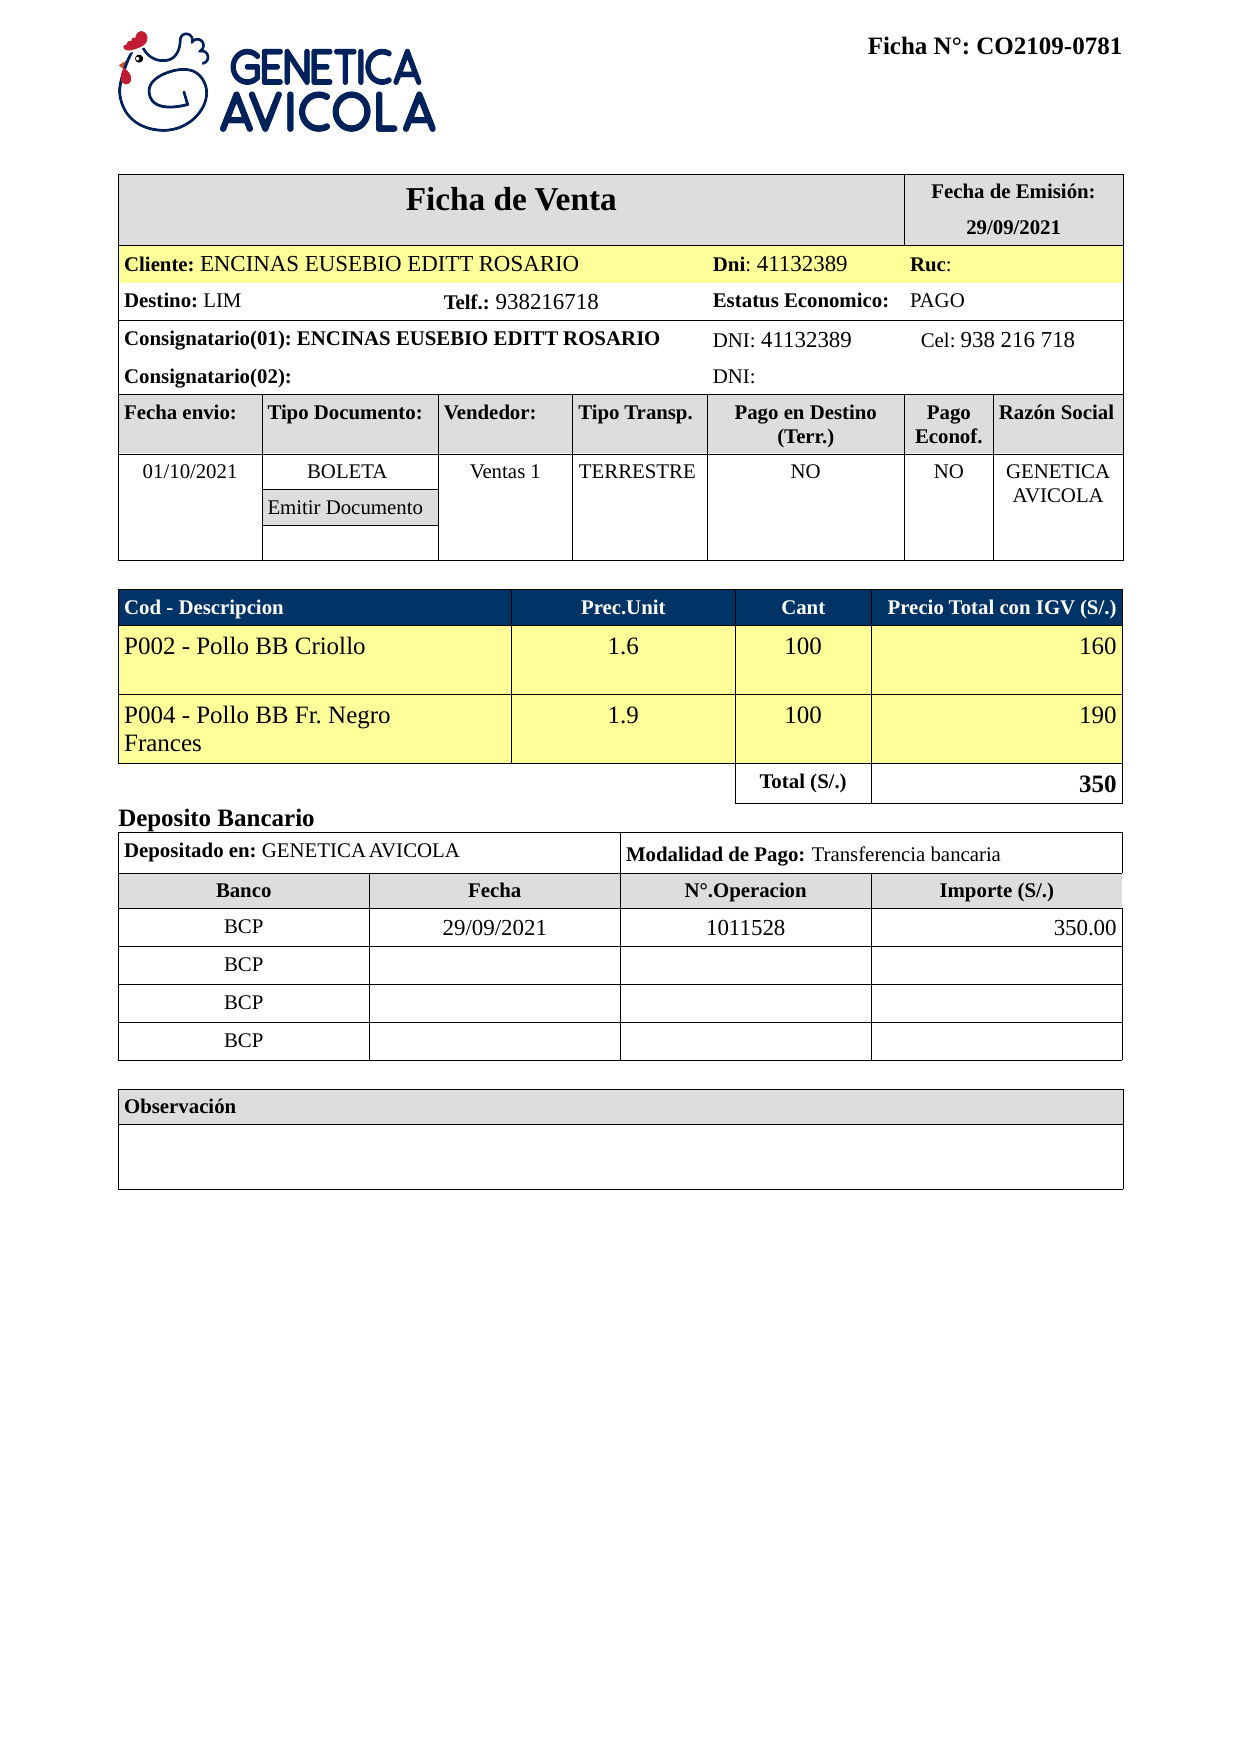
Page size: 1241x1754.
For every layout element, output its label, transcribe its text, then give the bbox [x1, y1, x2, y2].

table_header Prec.Unit [512, 590, 735, 625]
table_cell PAGO [904, 283, 1123, 320]
table_cell 100 [736, 695, 871, 763]
table_header Cod - Descripcion [119, 590, 511, 625]
table_header Modalidad de Pago: Transferencia bancaria [621, 833, 1122, 872]
table_cell [263, 526, 438, 560]
table_cell Ventas 1 [439, 455, 572, 560]
table_cell [370, 947, 620, 984]
table_cell Dni: 41132389 [707, 246, 904, 283]
table_cell Telf.: 938216718 [438, 283, 707, 320]
table_cell 1.6 [512, 626, 735, 694]
table_cell [872, 947, 1122, 984]
table_cell 160 [872, 626, 1122, 694]
table_cell TERRESTRE [573, 455, 707, 560]
table_cell [118, 764, 511, 803]
table_cell 01/10/2021 [119, 455, 262, 560]
table_header Fecha de Emisión: [905, 175, 1123, 209]
table_cell [621, 947, 871, 984]
table_cell [119, 1125, 1123, 1189]
table_cell Banco [119, 874, 369, 908]
table_header Precio Total con IGV (S/.) [872, 590, 1122, 625]
table_header Observación [119, 1090, 1123, 1124]
table_cell [621, 985, 871, 1022]
table_cell P002 - Pollo BB Criollo [119, 626, 511, 694]
table_cell Consignatario(01): ENCINAS EUSEBIO EDITT ROSARIO [119, 321, 707, 358]
table_cell GENETICA AVICOLA [994, 455, 1123, 560]
table_cell 100 [736, 626, 871, 694]
table_cell BCP [119, 985, 369, 1022]
table_cell P004 - Pollo BB Fr. Negro Frances [119, 695, 511, 763]
table_cell Pago Econof. [905, 395, 993, 453]
table_cell 29/09/2021 [370, 909, 620, 946]
table_cell Estatus Economico: [707, 283, 904, 320]
table_cell DNI: 41132389 [707, 321, 915, 358]
table_header Ficha de Venta [119, 175, 904, 245]
table_cell [872, 985, 1122, 1022]
table_cell DNI: [707, 358, 1123, 394]
text Deposito Bancario [118, 803, 1122, 832]
table_cell Cel: 938 216 718 [915, 321, 1123, 358]
table_cell [621, 1023, 871, 1060]
table_cell Consignatario(02): [119, 358, 707, 394]
table_cell Fecha envio: [119, 395, 262, 453]
table_cell NO [708, 455, 904, 560]
table_cell N°.Operacion [621, 874, 871, 908]
table_cell 1011528 [621, 909, 871, 946]
table_cell 29/09/2021 [905, 209, 1123, 245]
table_cell BCP [119, 947, 369, 984]
table_cell Destino: LIM [119, 283, 438, 320]
table_cell BOLETA [263, 455, 438, 489]
picture [118, 31, 436, 132]
table_header Depositado en: GENETICA AVICOLA [119, 833, 620, 872]
table_cell Importe (S/.) [872, 874, 1122, 908]
table_cell Tipo Transp. [573, 395, 707, 453]
table_cell 190 [872, 695, 1122, 763]
table_cell Fecha [370, 874, 620, 908]
table_header Cant [736, 590, 871, 625]
table_cell [370, 985, 620, 1022]
table_cell Pago en Destino (Terr.) [708, 395, 904, 453]
table_cell [872, 1023, 1122, 1060]
table_cell 350 [872, 764, 1122, 803]
table_cell BCP [119, 1023, 369, 1060]
table_cell Razón Social [994, 395, 1123, 453]
table_cell Ruc: [904, 246, 1123, 283]
table_cell Cliente: ENCINAS EUSEBIO EDITT ROSARIO [119, 246, 707, 283]
table_cell 350.00 [872, 909, 1122, 946]
table_cell Vendedor: [439, 395, 572, 453]
table_cell [511, 764, 735, 803]
table_cell BCP [119, 909, 369, 946]
table_cell NO [905, 455, 993, 560]
table_cell 1.9 [512, 695, 735, 763]
table_cell [370, 1023, 620, 1060]
table_cell Tipo Documento: [263, 395, 438, 453]
table_cell Total (S/.) [736, 764, 871, 803]
table_cell Emitir Documento [263, 490, 438, 525]
